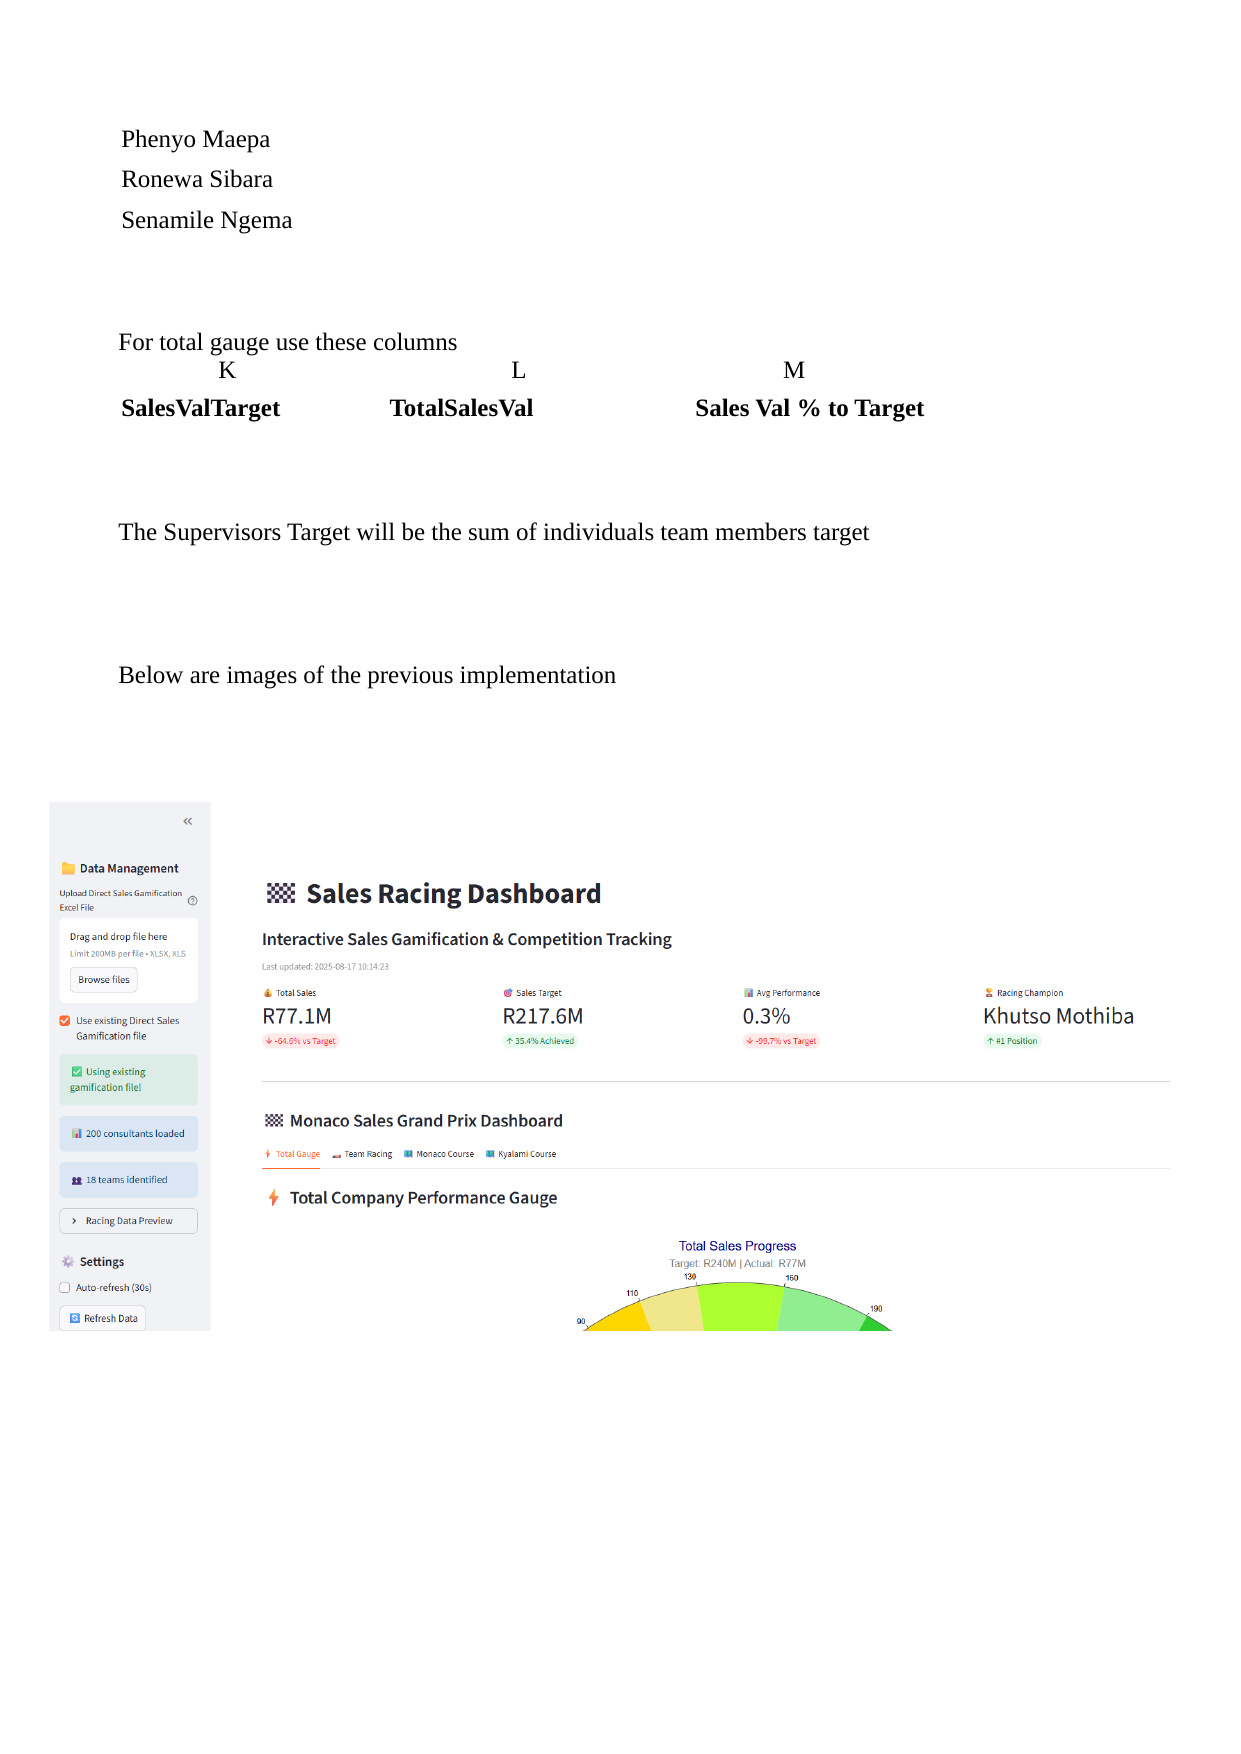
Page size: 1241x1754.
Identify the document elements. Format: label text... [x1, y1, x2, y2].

table_cell Senamile Ngema [118, 199, 367, 240]
text Below are images of the previous implementation [118, 661, 1122, 689]
table_cell Ronewa Sibara [118, 158, 367, 198]
text For total gauge use these columns K L M [118, 327, 1122, 384]
table_cell Phenyo Maepa [118, 118, 367, 158]
table_header Sales Val % to Target [692, 384, 935, 431]
picture [49, 802, 1170, 1331]
table_header TotalSalesVal [386, 384, 692, 431]
text The Supervisors Target will be the sum of individuals team members target [118, 517, 1122, 546]
text ­ [118, 1388, 1122, 1446]
table_header SalesValTarget [118, 384, 386, 431]
